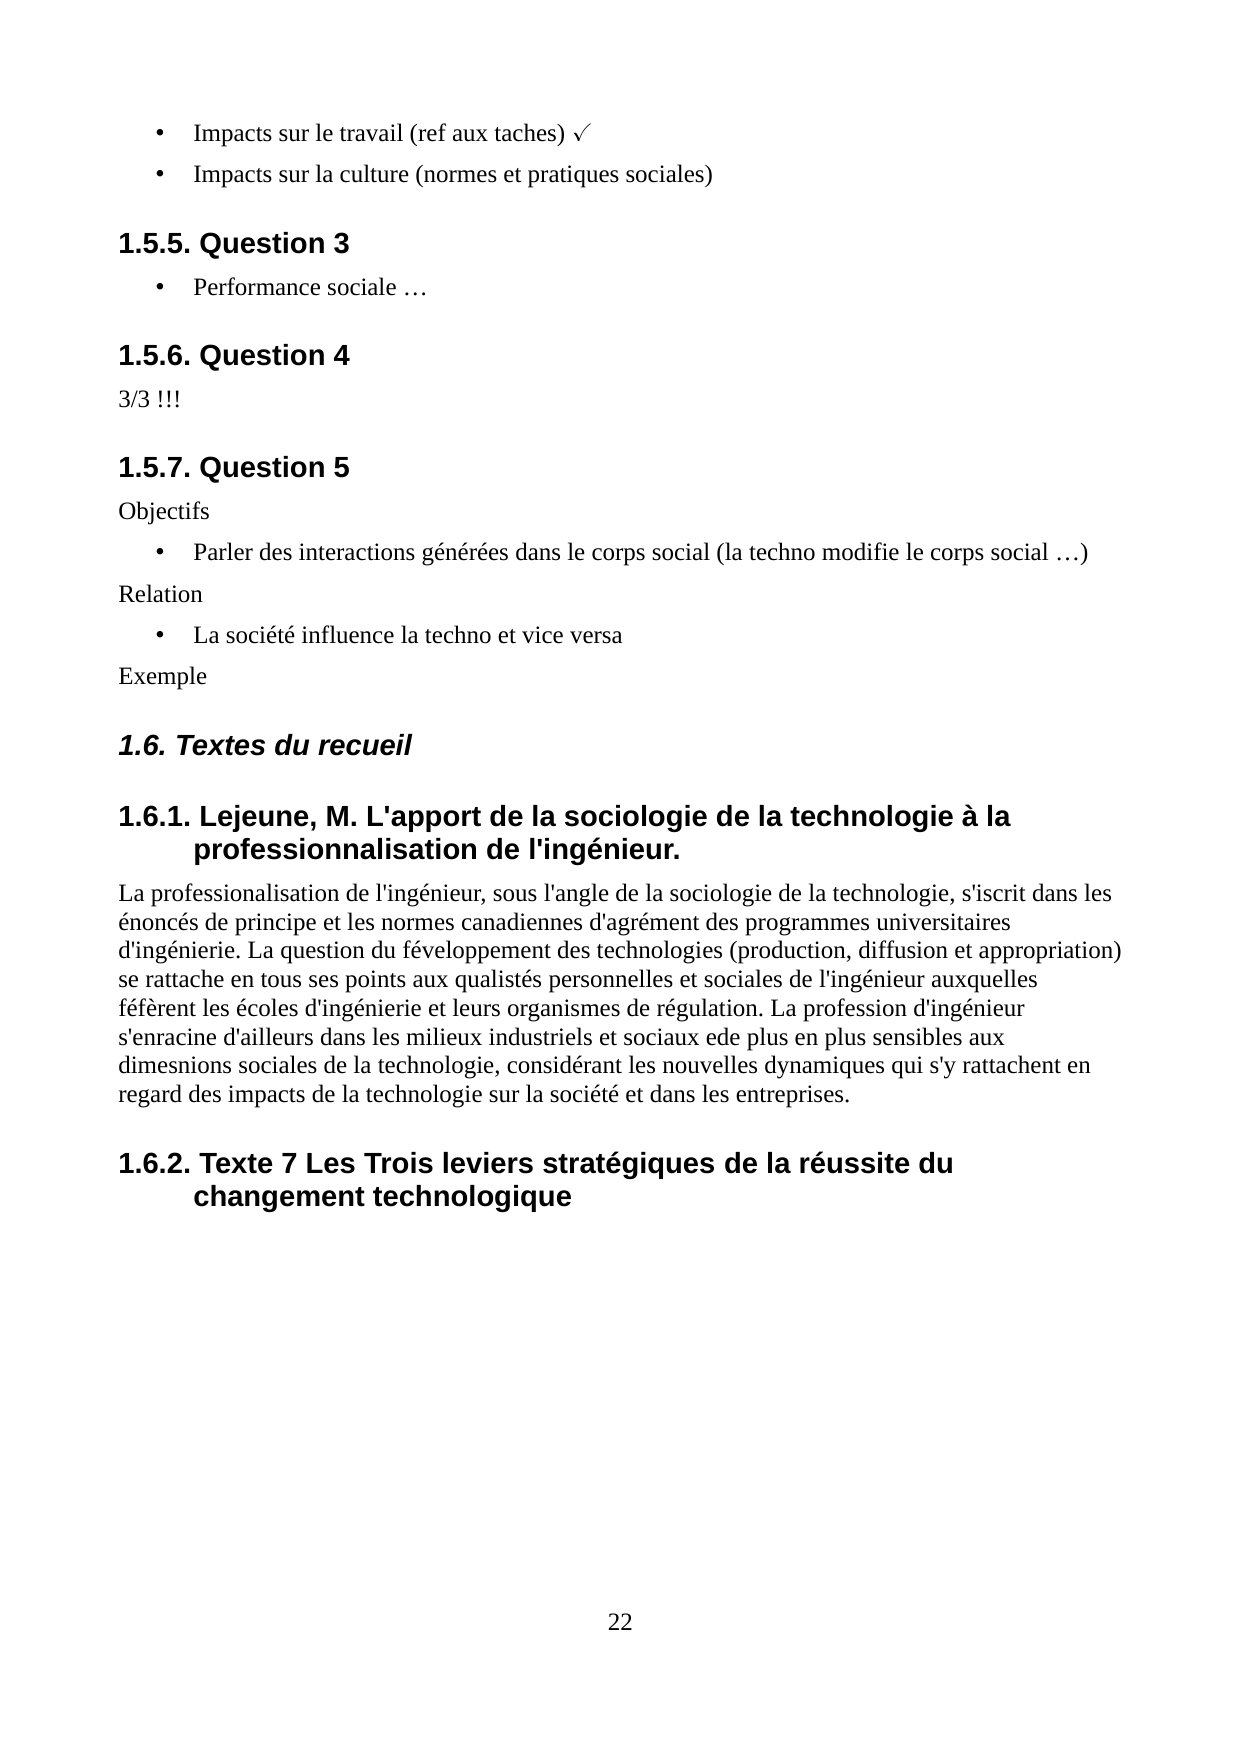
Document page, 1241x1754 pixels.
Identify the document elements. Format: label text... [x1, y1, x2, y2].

subtitle Textes du recueil [118, 727, 1122, 761]
subtitle Question 3 [118, 226, 1122, 259]
subtitle Lejeune, M. L'apport de la sociologie de la technologie à la professionnalisation de l'ingénieur. [118, 798, 1122, 866]
text Objectifs [118, 496, 1122, 525]
subtitle Question 4 [118, 338, 1122, 371]
text Exemple [118, 661, 1122, 690]
subtitle Question 5 [118, 450, 1122, 484]
subtitle Texte 7 Les Trois leviers stratégiques de la réussite du changement technologique [118, 1146, 1122, 1213]
text 3/3 !!! [118, 384, 1122, 413]
list Parler des interactions générées dans le corps social (la techno modifie le corps social …) [156, 537, 1122, 566]
list Performance sociale … [156, 272, 1122, 300]
list Impacts sur le travail (ref aux taches) ✓ [156, 118, 1122, 147]
text La professionalisation de l'ingénieur, sous l'angle de la sociologie de la technologie, s'iscrit dans les énoncés de principe et les normes canadiennes d'agrément des programmes universitaires d'ingénierie. La question du féveloppement des technologies (production, diffusion et appropriation) se rattache en tous ses points aux qualistés personnelles et sociales de l'ingénieur auxquelles féfèrent les écoles d'ingénierie et leurs organismes de régulation. La profession d'ingénieur s'enracine d'ailleurs dans les milieux industriels et sociaux ede plus en plus sensibles aux dimesnions sociales de la technologie, considérant les nouvelles dynamiques qui s'y rattachent en regard des impacts de la technologie sur la société et dans les entreprises. [118, 878, 1122, 1108]
list La société influence la techno et vice versa [156, 620, 1122, 649]
list Impacts sur la culture (normes et pratiques sociales) [156, 159, 1122, 188]
text Relation [118, 579, 1122, 607]
